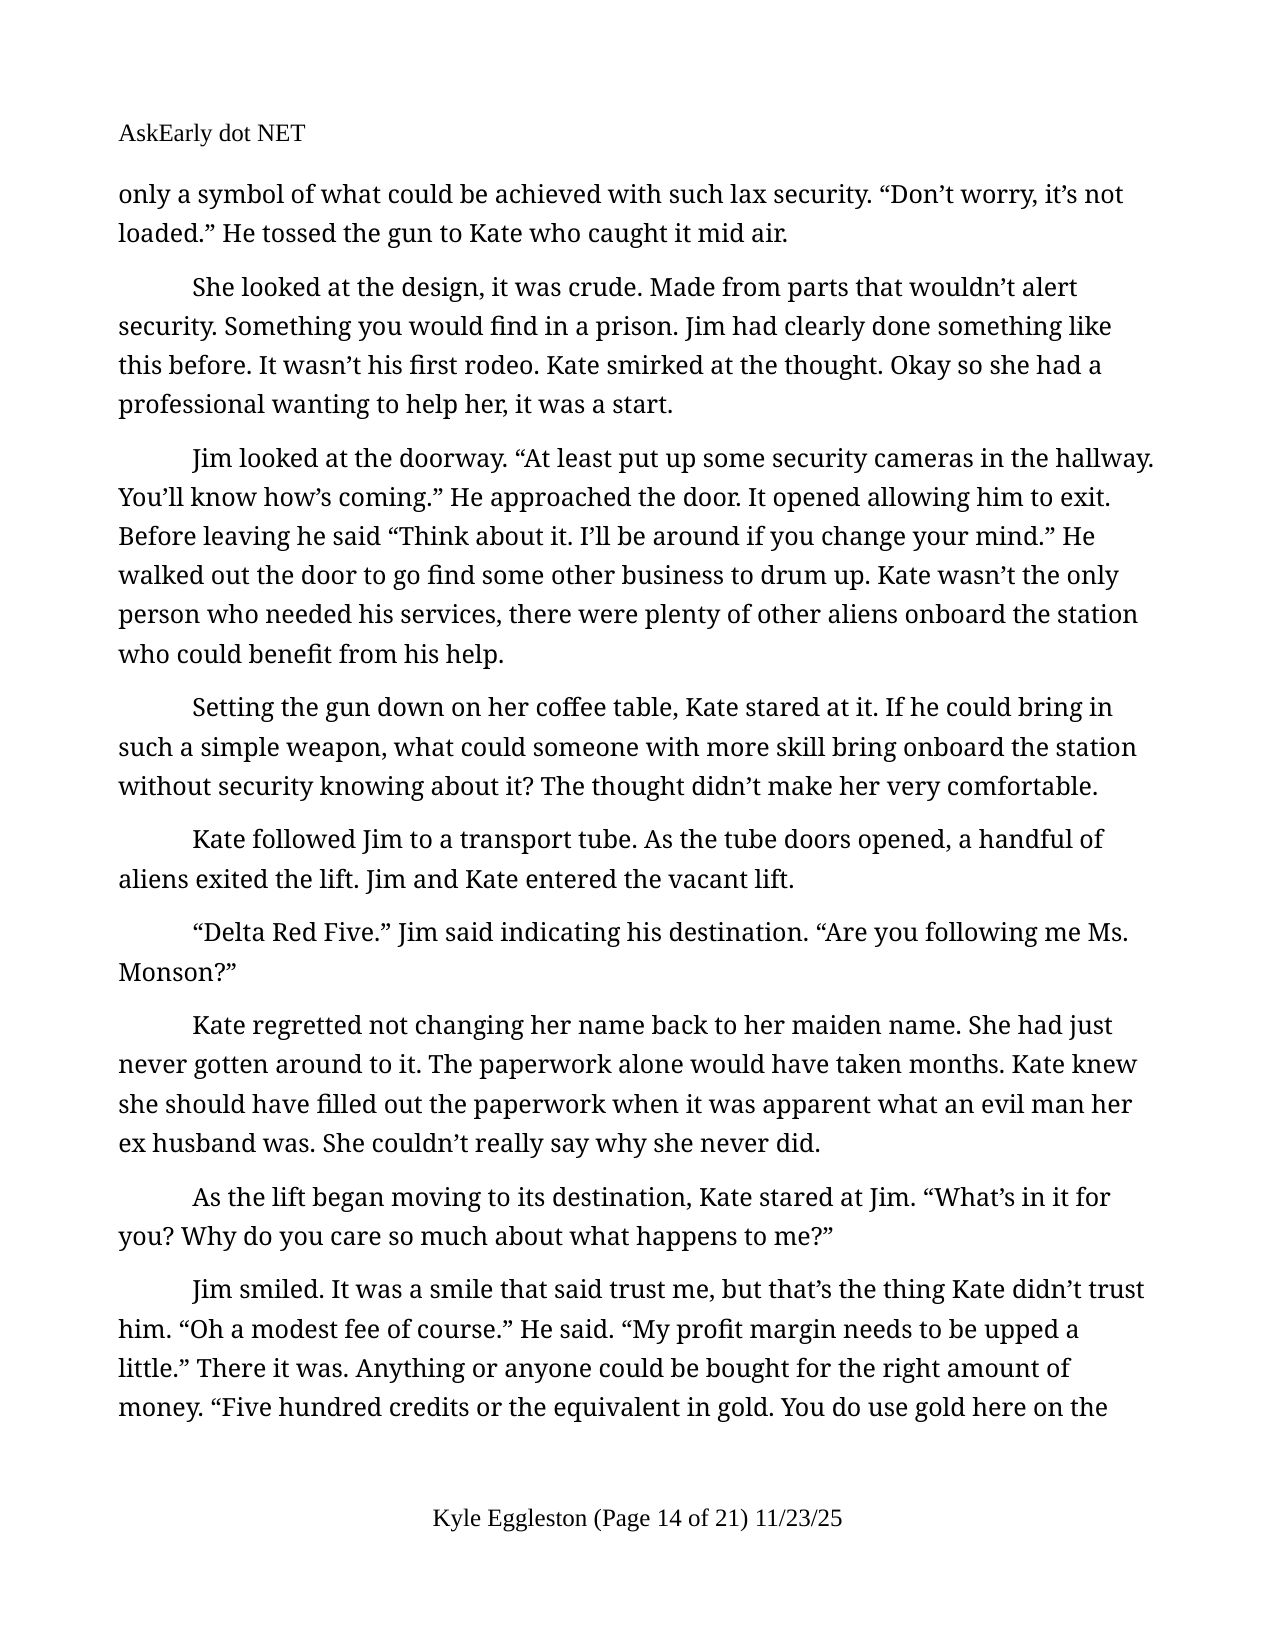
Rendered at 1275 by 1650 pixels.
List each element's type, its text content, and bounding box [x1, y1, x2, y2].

text As the lift began moving to its destination, Kate stared at Jim. “What’s in it for you? Why do you care so much about what happens to me?” [118, 1179, 1157, 1252]
text Jim looked at the doorway. “At least put up some security cameras in the hallway. You’ll know how’s coming.” He approached the door. It opened allowing him to exit. Before leaving he said “Think about it. I’ll be around if you change your mind.” He walked out the door to go find some other business to drum up. Kate wasn’t the only person who needed his services, there were plenty of other aliens onboard the station who could benefit from his help. [118, 441, 1157, 670]
text only a symbol of what could be achieved with such lax security. “Don’t worry, it’s not loaded.” He tossed the gun to Kate who caught it mid air. [118, 176, 1157, 249]
text Jim smiled. It was a smile that said trust me, but that’s the thing Kate didn’t trust him. “Oh a modest fee of course.” He said. “My profit margin needs to be upped a little.” There it was. Anything or anyone could be bought for the right amount of money. “Five hundred credits or the equivalent in gold. You do use gold here on the [118, 1272, 1157, 1424]
text Setting the gun down on her coffee table, Kate stared at it. If he could bring in such a simple weapon, what could someone with more skill bring onboard the station without security knowing about it? The thought didn’t make her very comfortable. [118, 690, 1157, 802]
text Kate followed Jim to a transport tube. As the tube doors opened, a handful of aliens exited the lift. Jim and Kate entered the vacant lift. [118, 822, 1157, 895]
text She looked at the design, it was crude. Made from parts that wouldn’t alert security. Something you would find in a prison. Jim had clearly done something like this before. It wasn’t his first rodeo. Kate smirked at the thought. Okay so she had a professional wanting to help her, it was a start. [118, 269, 1157, 421]
text “Delta Red Five.” Jim said indicating his destination. “Are you following me Ms. Monson?” [118, 915, 1157, 988]
text Kate regretted not changing her name back to her maiden name. She had just never gotten around to it. The paperwork alone would have taken months. Kate knew she should have filled out the paperwork when it was apparent what an evil man her ex husband was. She couldn’t really say why she never did. [118, 1008, 1157, 1159]
